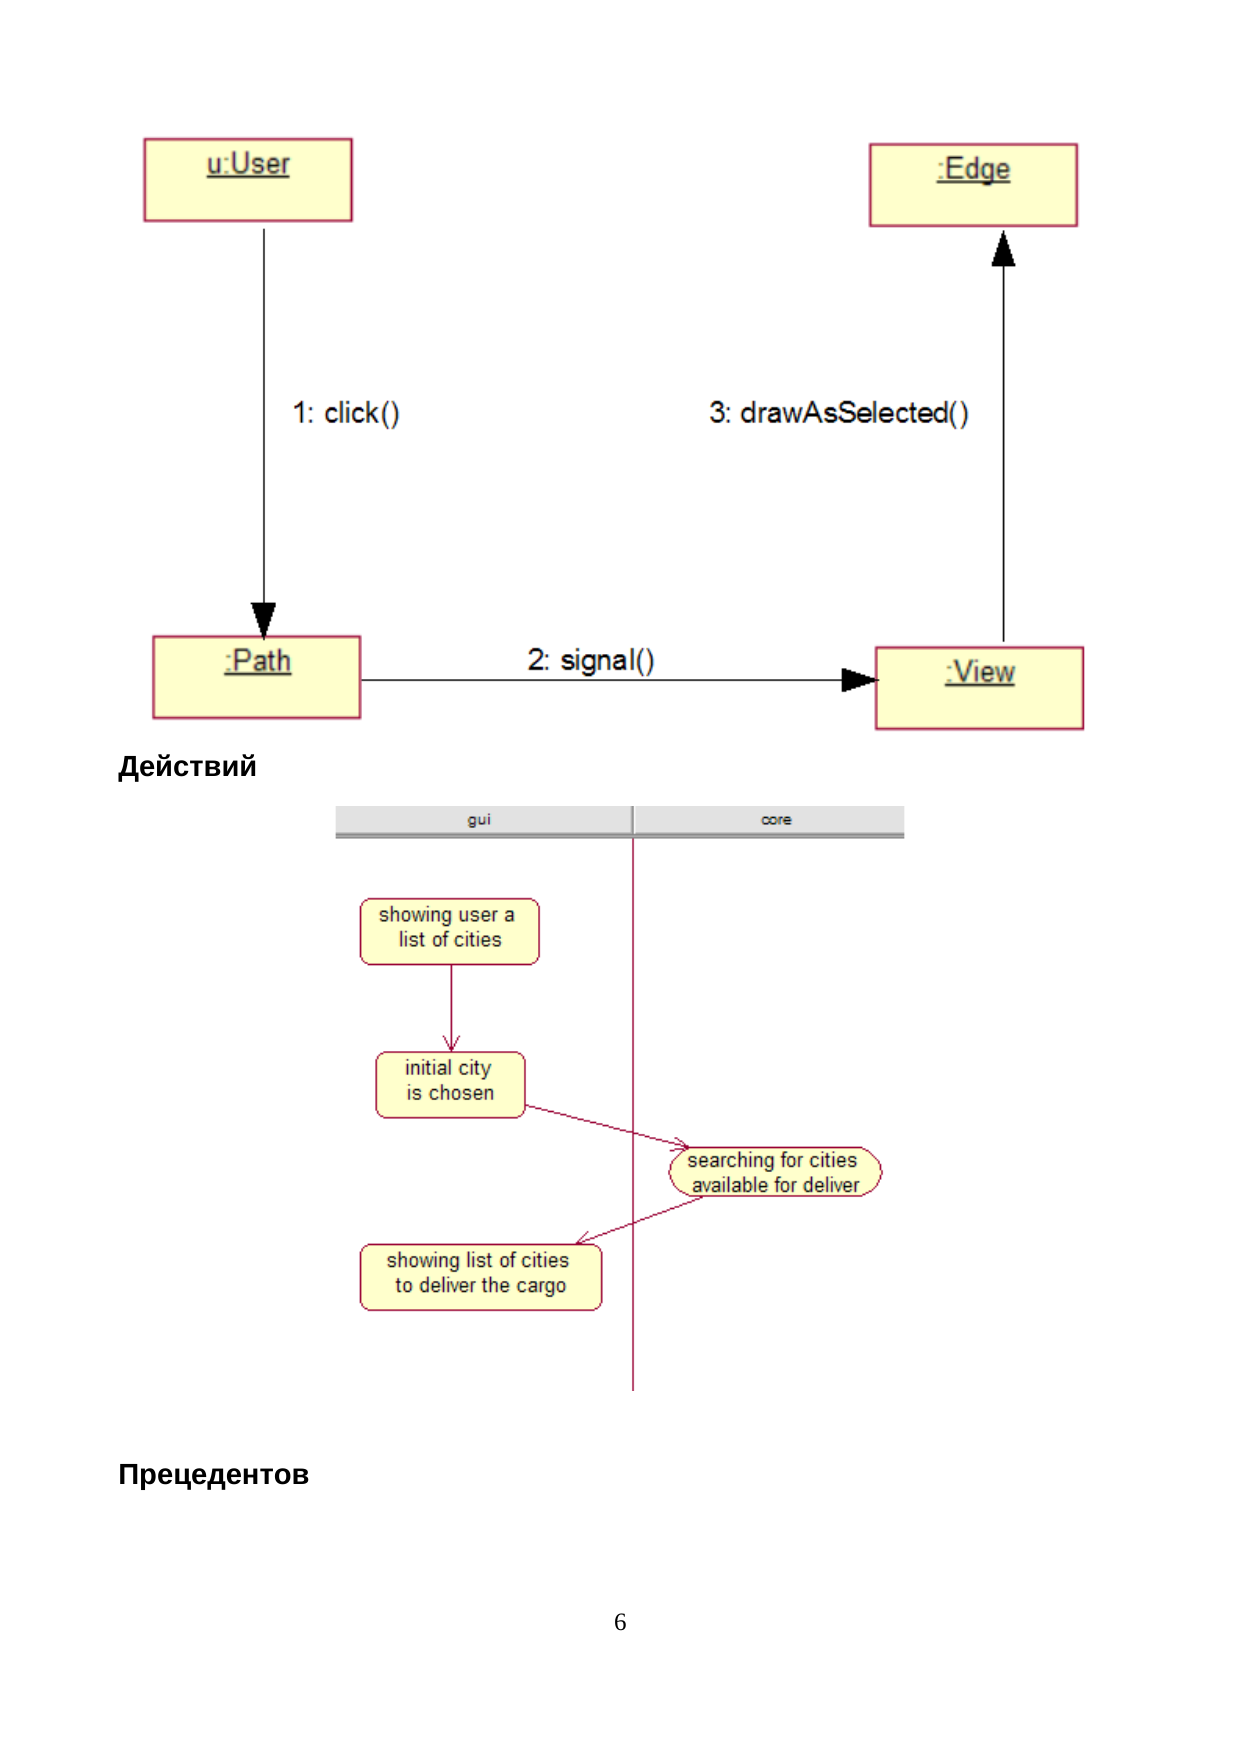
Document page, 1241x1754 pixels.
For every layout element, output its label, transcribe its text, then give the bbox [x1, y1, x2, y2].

subtitle Действий [118, 118, 1122, 783]
picture [129, 118, 1111, 750]
picture [335, 806, 905, 1391]
subtitle Прецедентов [118, 1457, 1122, 1491]
